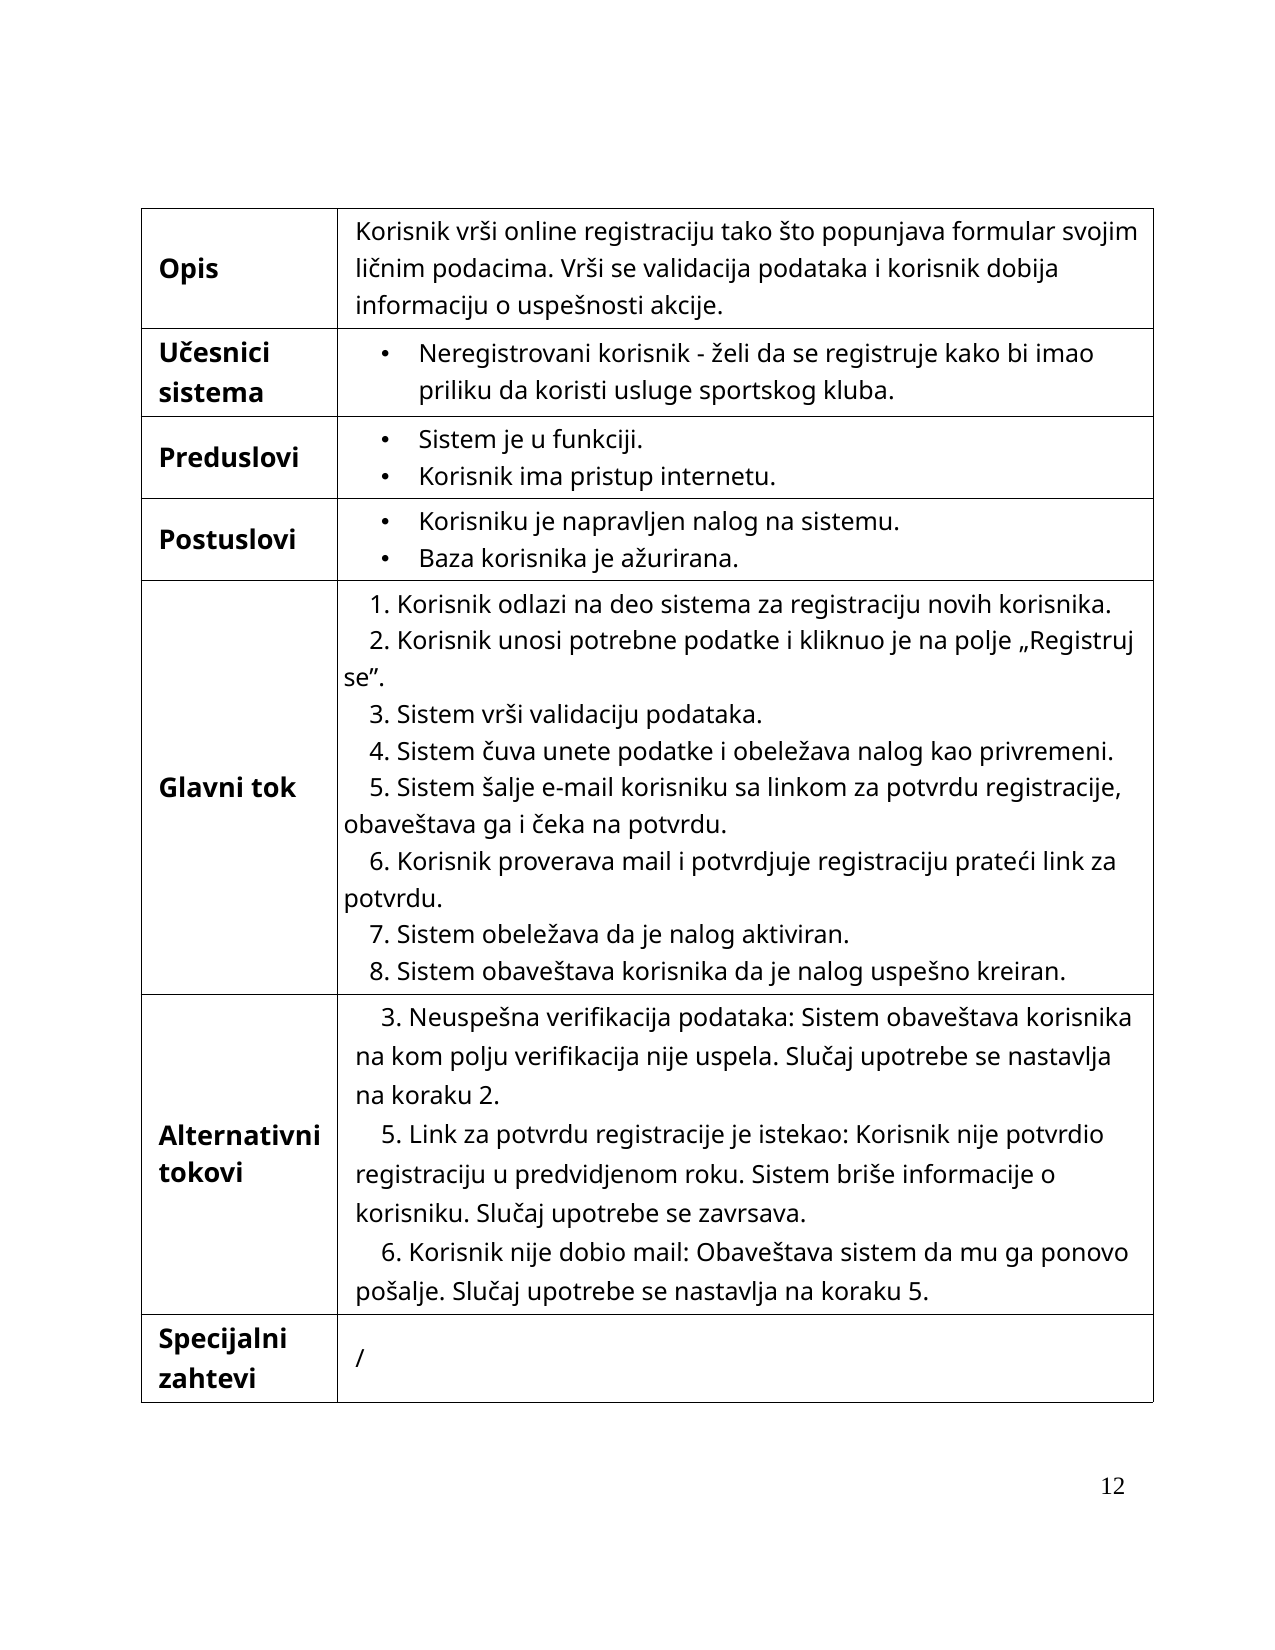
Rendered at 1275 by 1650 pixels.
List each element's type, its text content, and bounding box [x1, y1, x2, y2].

table_cell Preduslovi [142, 417, 337, 498]
table_cell Sistem je u funkciji. Korisnik ima pristup internetu. [338, 417, 1153, 498]
table_header Korisnik vrši online registraciju tako što popunjava formular svojim ličnim podacima. Vrši se validacija podataka i korisnik dobija informaciju o uspešnosti akcije. [338, 209, 1153, 327]
table_cell Korisniku je napravljen nalog na sistemu. Baza korisnika je ažurirana. [338, 499, 1153, 580]
table_cell Alternativni tokovi [142, 995, 337, 1313]
table_cell 3. Neuspešna verifikacija podataka: Sistem obaveštava korisnika na kom polju verifikacija nije uspela. Slučaj upotrebe se nastavlja na koraku 2. 5. Link za potvrdu registracije je istekao: Korisnik nije potvrdio registraciju u predvidjenom roku. Sistem briše informacije o korisniku. Slučaj upotrebe se zavrsava. 6. Korisnik nije dobio mail: Obaveštava sistem da mu ga ponovo pošalje. Slučaj upotrebe se nastavlja na koraku 5. [338, 995, 1153, 1313]
table_cell Postuslovi [142, 499, 337, 580]
table_header Opis [142, 209, 337, 327]
table_cell 1. Korisnik odlazi na deo sistema za registraciju novih korisnika. 2. Korisnik unosi potrebne podatke i kliknuo je na polje „Registruj se”. 3. Sistem vrši validaciju podataka. 4. Sistem čuva unete podatke i obeležava nalog kao privremeni. 5. Sistem šalje e-mail korisniku sa linkom za potvrdu registracije, obaveštava ga i čeka na potvrdu. 6. Korisnik proverava mail i potvrdjuje registraciju prateći link za potvrdu. 7. Sistem obeležava da je nalog aktiviran. 8. Sistem obaveštava korisnika da je nalog uspešno kreiran. [338, 581, 1153, 994]
table_cell / [338, 1315, 1153, 1402]
table_cell Neregistrovani korisnik - želi da se registruje kako bi imao priliku da koristi usluge sportskog kluba. [338, 329, 1153, 416]
table_cell Učesnici sistema [142, 329, 337, 416]
table_cell Specijalni zahtevi [142, 1315, 337, 1402]
table_cell Glavni tok [142, 581, 337, 994]
